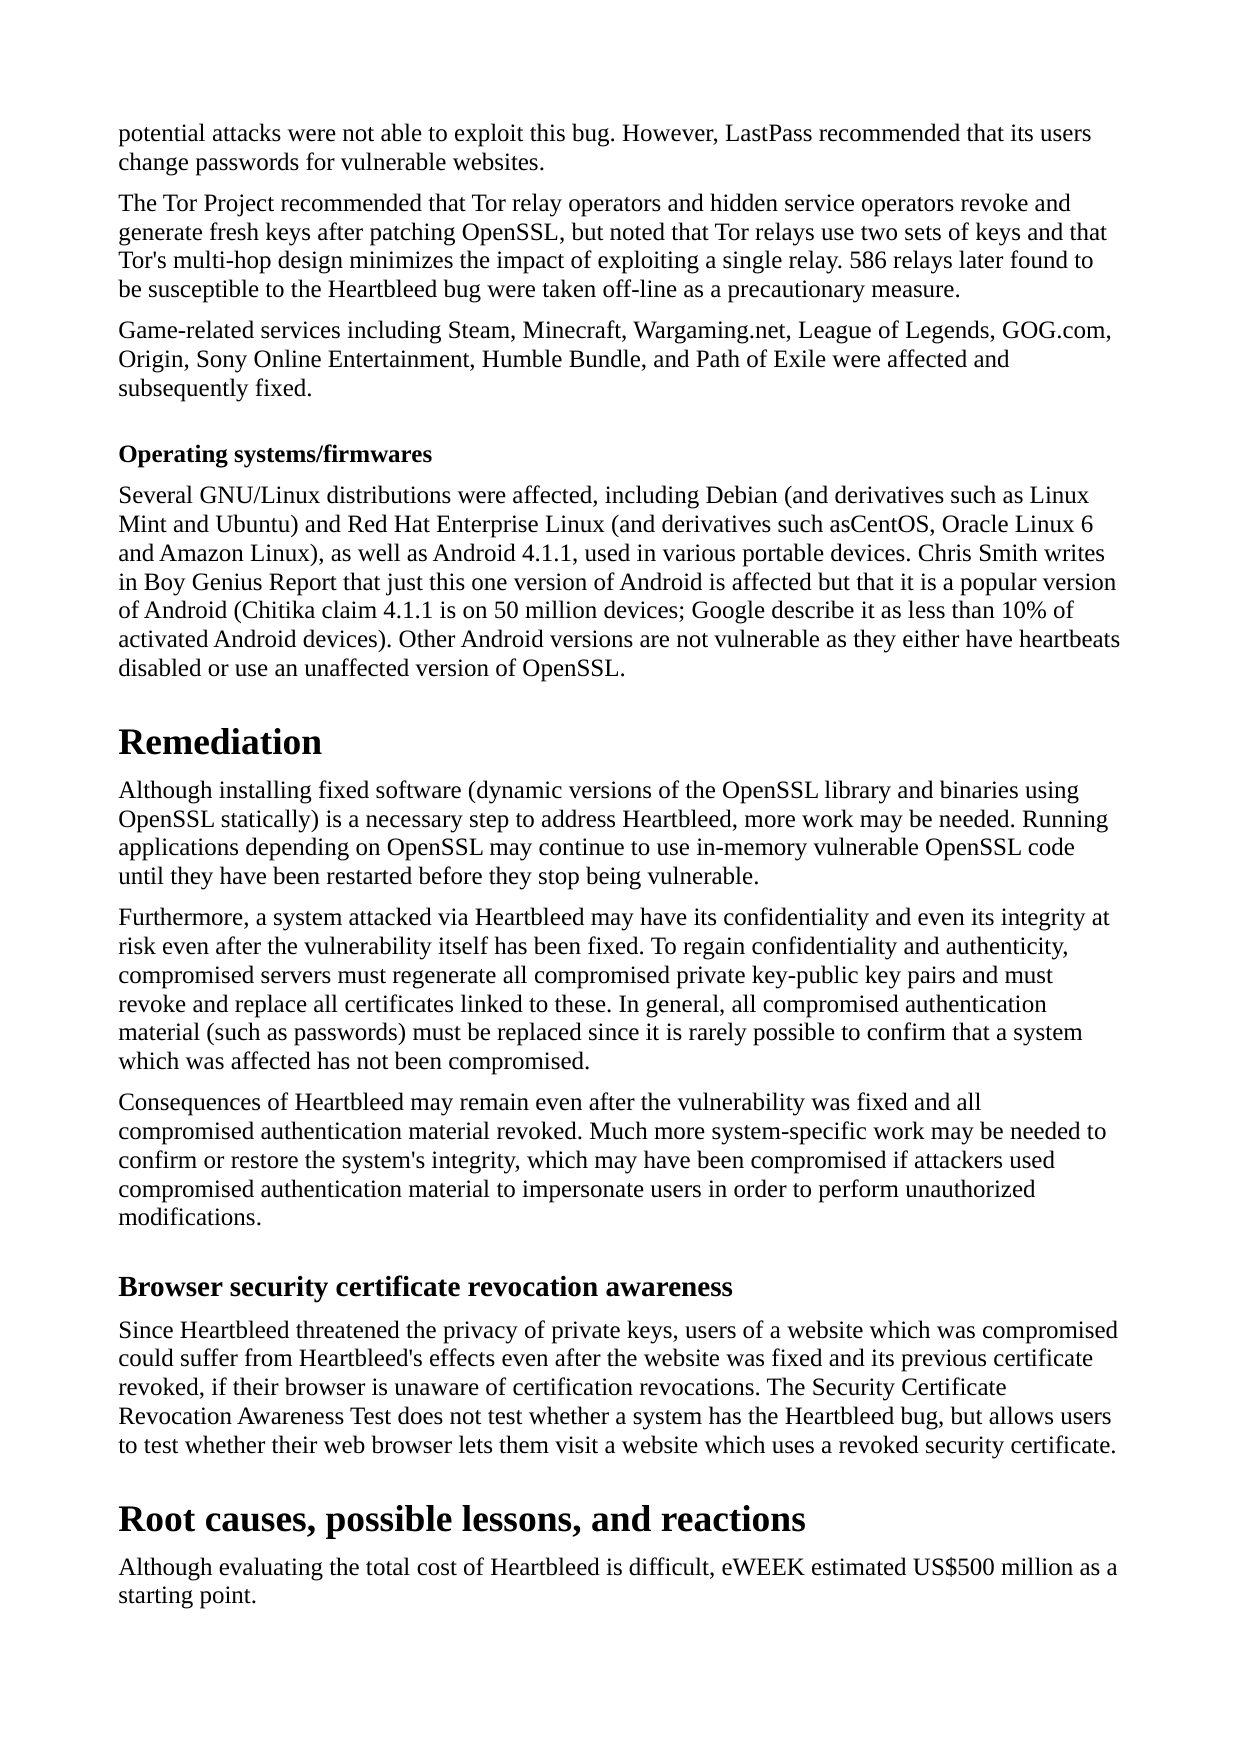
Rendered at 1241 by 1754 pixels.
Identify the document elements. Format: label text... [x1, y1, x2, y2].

text Although installing fixed software (dynamic versions of the OpenSSL library and binaries using OpenSSL statically) is a necessary step to address Heartbleed, more work may be needed. Running applications depending on OpenSSL may continue to use in-memory vulnerable OpenSSL code until they have been restarted before they stop being vulnerable. [118, 775, 1122, 890]
text Consequences of Heartbleed may remain even after the vulnerability was fixed and all compromised authentication material revoked. Much more system-specific work may be needed to confirm or restore the system's integrity, which may have been compromised if attackers used compromised authentication material to impersonate users in order to perform unauthorized modifications. [118, 1087, 1122, 1231]
subtitle Browser security certificate revocation awareness [118, 1269, 1122, 1302]
text potential attacks were not able to exploit this bug. However, LastPass recommended that its users change passwords for vulnerable websites. [118, 118, 1122, 176]
text Game-related services including Steam, Minecraft, Wargaming.net, League of Legends, GOG.com, Origin, Sony Online Entertainment, Humble Bundle, and Path of Exile were affected and subsequently fixed. [118, 316, 1122, 402]
text Since Heartbleed threatened the privacy of private keys, users of a website which was compromised could suffer from Heartbleed's effects even after the website was fixed and its previous certificate revoked, if their browser is unaware of certification revocations. The Security Certificate Revocation Awareness Test does not test whether a system has the Heartbleed bug, but allows users to test whether their web browser lets them visit a website which uses a revoked security certificate. [118, 1315, 1122, 1458]
subtitle Root causes, possible lessons, and reactions [118, 1496, 1122, 1539]
subtitle Operating systems/firmwares [118, 439, 1122, 468]
subtitle Remediation [118, 719, 1122, 762]
text The Tor Project recommended that Tor relay operators and hidden service operators revoke and generate fresh keys after patching OpenSSL, but noted that Tor relays use two sets of keys and that Tor's multi-hop design minimizes the impact of exploiting a single relay. 586 relays later found to be susceptible to the Heartbleed bug were taken off-line as a precautionary measure. [118, 188, 1122, 303]
text Although evaluating the total cost of Heartbleed is difficult, eWEEK estimated US$500 million as a starting point. [118, 1552, 1122, 1609]
text Furthermore, a system attacked via Heartbleed may have its confidentiality and even its integrity at risk even after the vulnerability itself has been fixed. To regain confidentiality and authenticity, compromised servers must regenerate all compromised private key-public key pairs and must revoke and replace all certificates linked to these. In general, all compromised authentication material (such as passwords) must be replaced since it is rarely possible to confirm that a system which was affected has not been compromised. [118, 902, 1122, 1075]
text Several GNU/Linux distributions were affected, including Debian (and derivatives such as Linux Mint and Ubuntu) and Red Hat Enterprise Linux (and derivatives such asCentOS, Oracle Linux 6 and Amazon Linux), as well as Android 4.1.1, used in various portable devices. Chris Smith writes in Boy Genius Report that just this one version of Android is affected but that it is a popular version of Android (Chitika claim 4.1.1 is on 50 million devices; Google describe it as less than 10% of activated Android devices). Other Android versions are not vulnerable as they either have heartbeats disabled or use an unaffected version of OpenSSL. [118, 481, 1122, 682]
